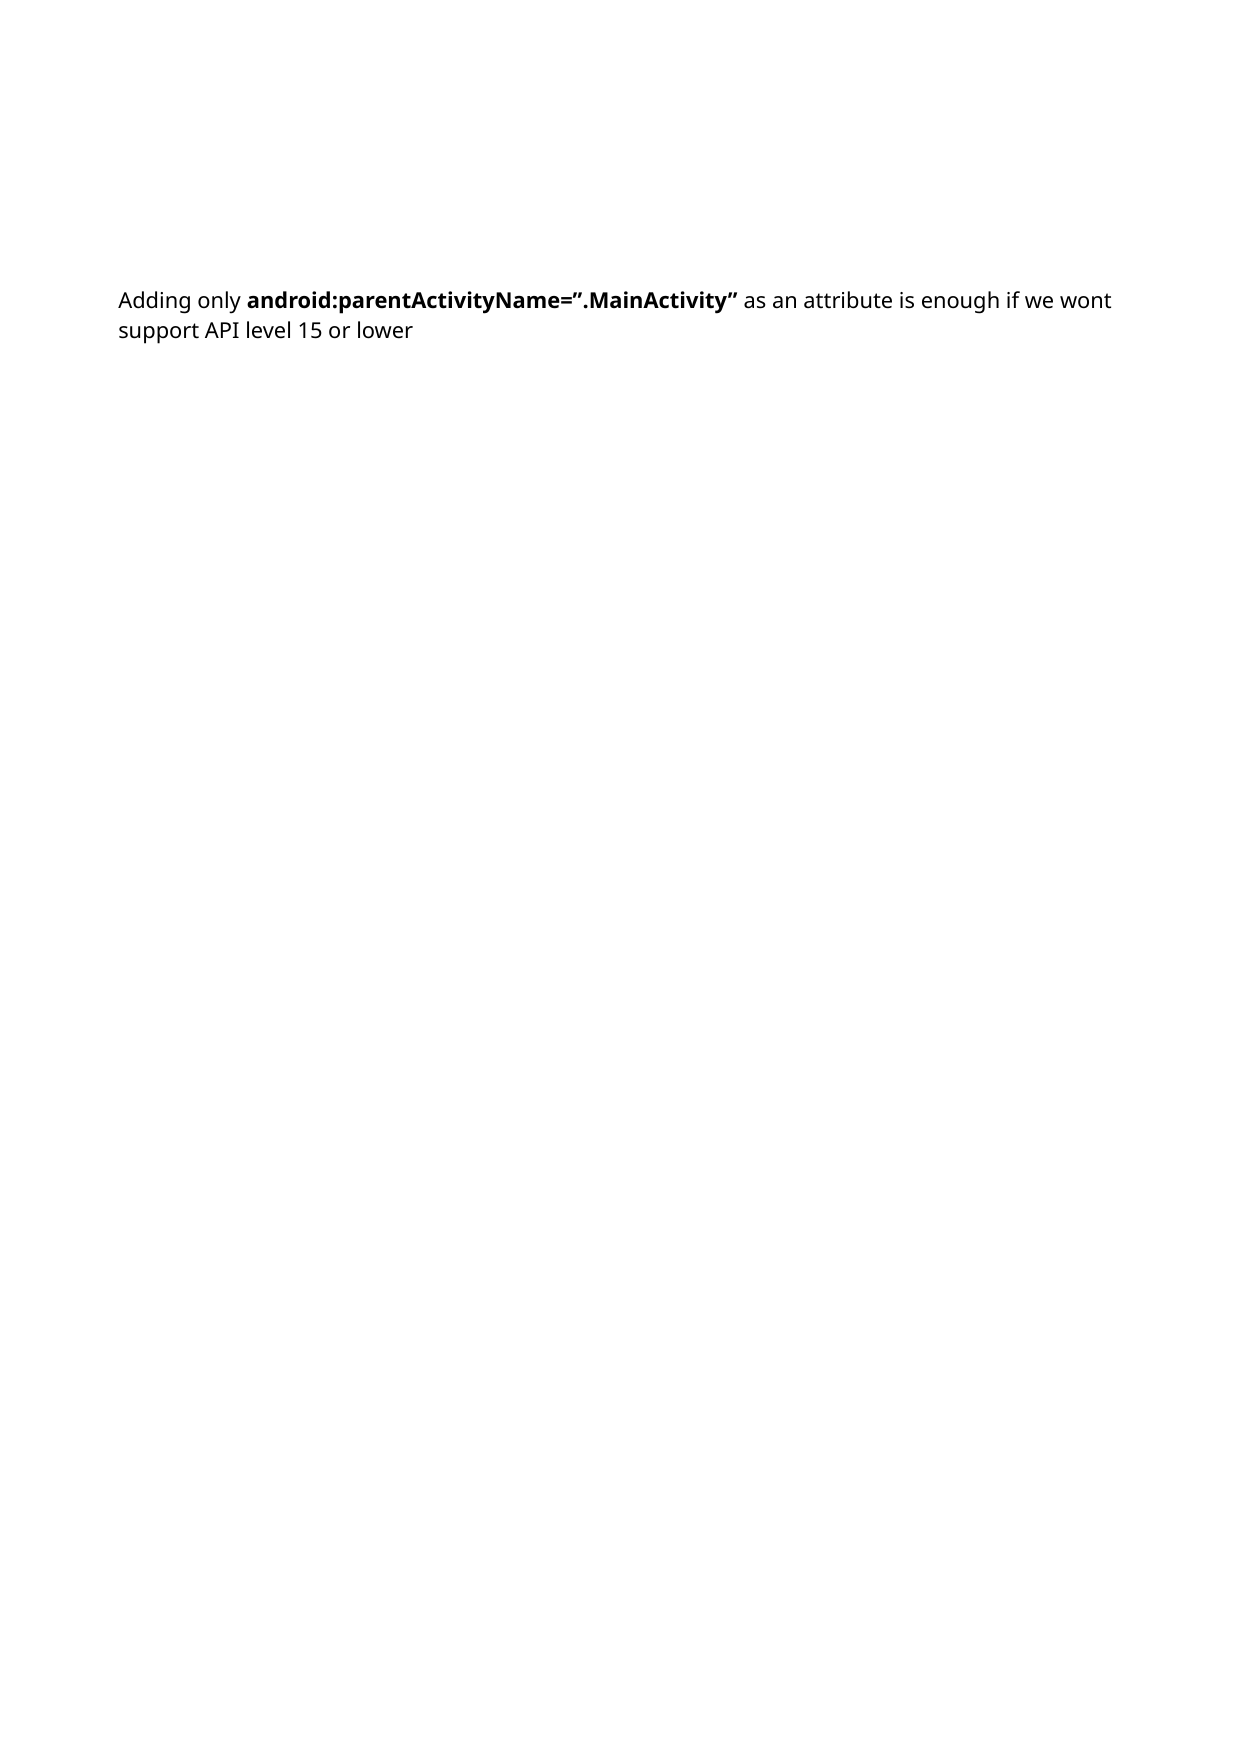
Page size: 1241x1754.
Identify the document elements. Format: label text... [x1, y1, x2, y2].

text Adding only android:parentActivityName=”.MainActivity” as an attribute is enough if we wont support API level 15 or lower [118, 285, 1122, 344]
